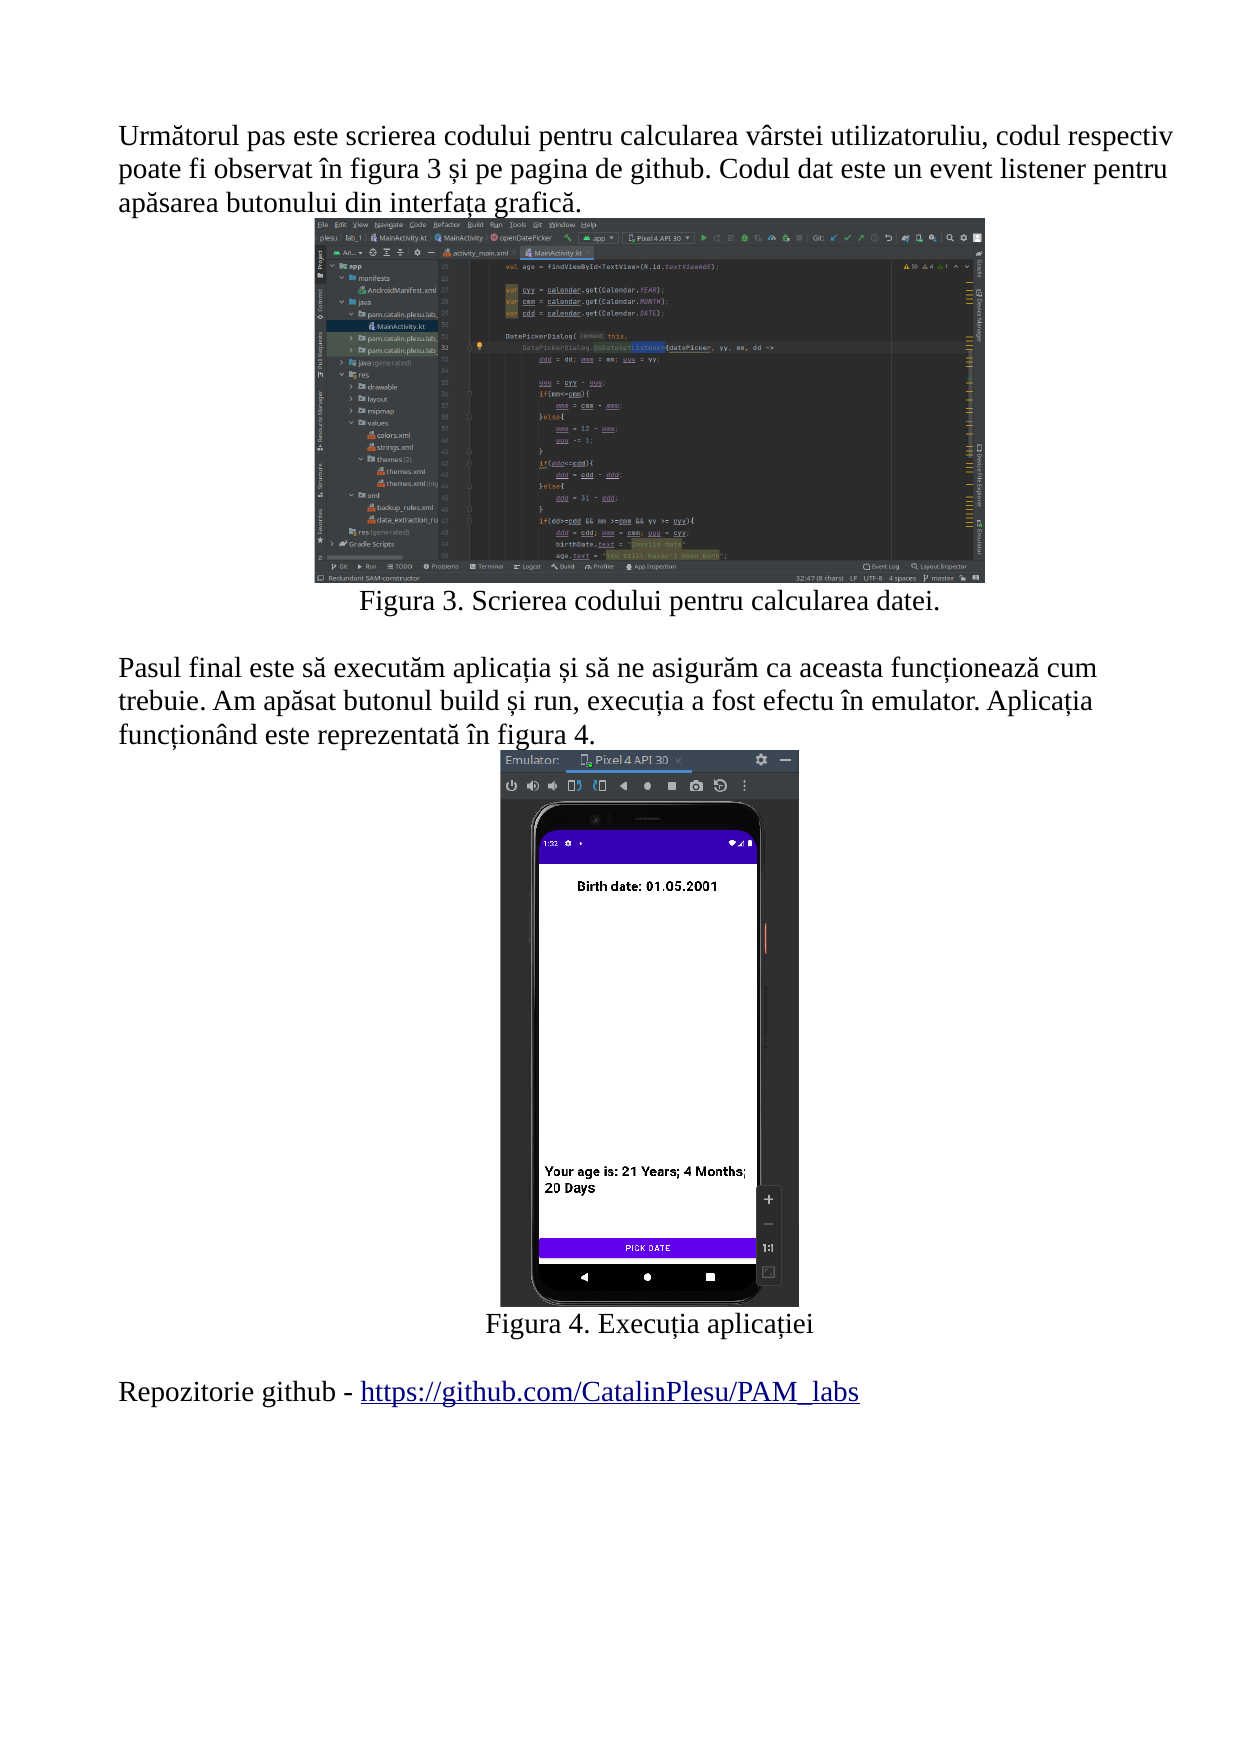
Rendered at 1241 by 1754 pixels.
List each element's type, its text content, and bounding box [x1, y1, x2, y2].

text Figura 4. Execuția aplicației [118, 1307, 1181, 1340]
text Repozitorie github - https://github.com/CatalinPlesu/PAM_labs [118, 1374, 1181, 1407]
picture [500, 750, 799, 1307]
text Următorul pas este scrierea codului pentru calcularea vârstei utilizatoruliu, codul respectiv poate fi observat în figura 3 și pe pagina de github. Codul dat este un event listener pentru apăsarea butonului din interfața grafică. [118, 118, 1181, 219]
text Pasul final este să executăm aplicația și să ne asigurăm ca aceasta funcționează cum trebuie. Am apăsat butonul build și run, execuția a fost efectu în emulator. Aplicația funcționând este reprezentată în figura 4. [118, 650, 1181, 750]
picture [314, 218, 985, 583]
text Figura 3. Scrierea codului pentru calcularea datei. [118, 583, 1181, 616]
